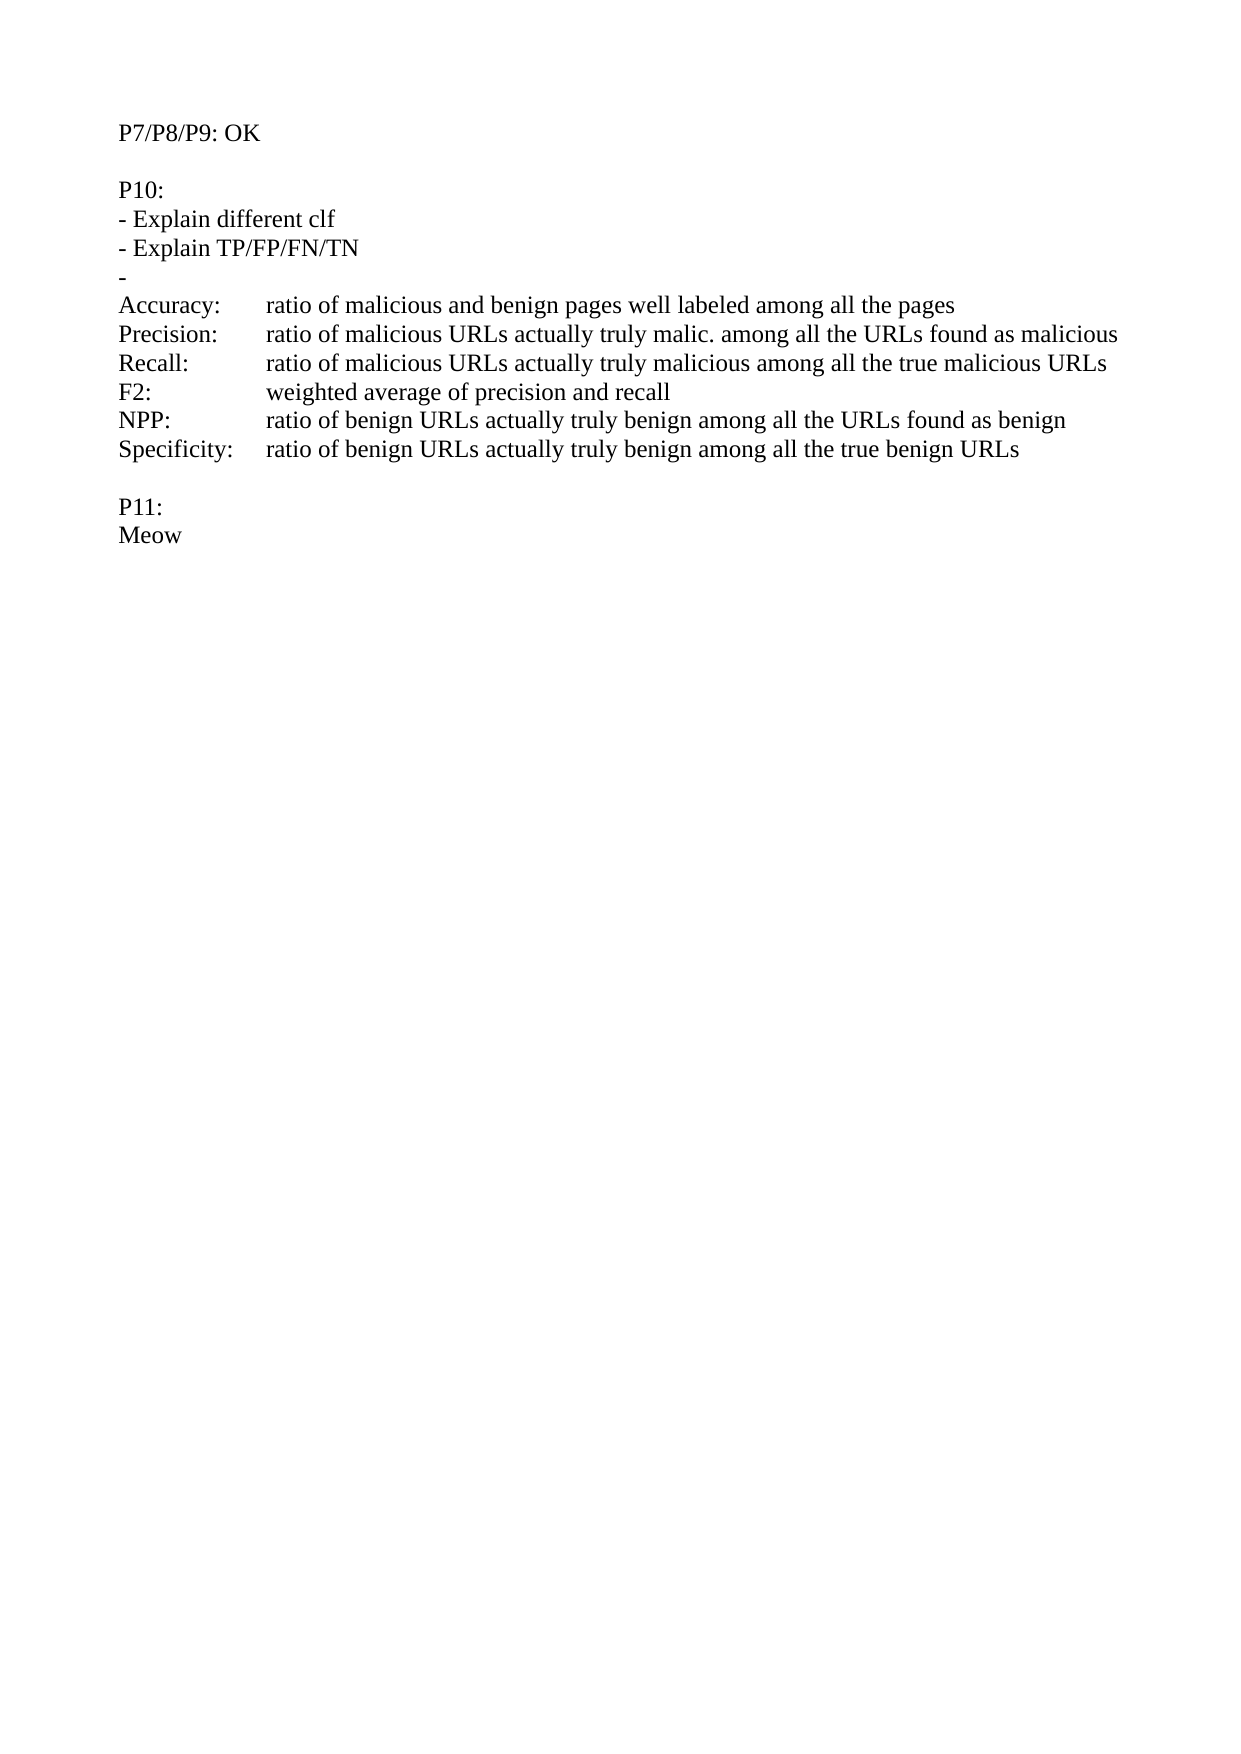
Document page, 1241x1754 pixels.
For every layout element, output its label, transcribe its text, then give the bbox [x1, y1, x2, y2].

text Accuracy: ratio of malicious and benign pages well labeled among all the pages Precision: ratio of malicious URLs actually truly malic. among all the URLs found as malicious Recall: ratio of malicious URLs actually truly malicious among all the true malicious URLs F2: weighted average of precision and recall NPP: ratio of benign URLs actually truly benign among all the URLs found as benign Specificity: ratio of benign URLs actually truly benign among all the true benign URLs [118, 291, 1122, 463]
text P7/P8/P9: OK [118, 118, 1122, 147]
text - Explain TP/FP/FN/TN [118, 233, 1122, 262]
text P11: [118, 492, 1122, 521]
text - [118, 262, 1122, 291]
text P10: [118, 176, 1122, 204]
text - Explain different clf [118, 204, 1122, 233]
text Meow [118, 521, 1122, 549]
